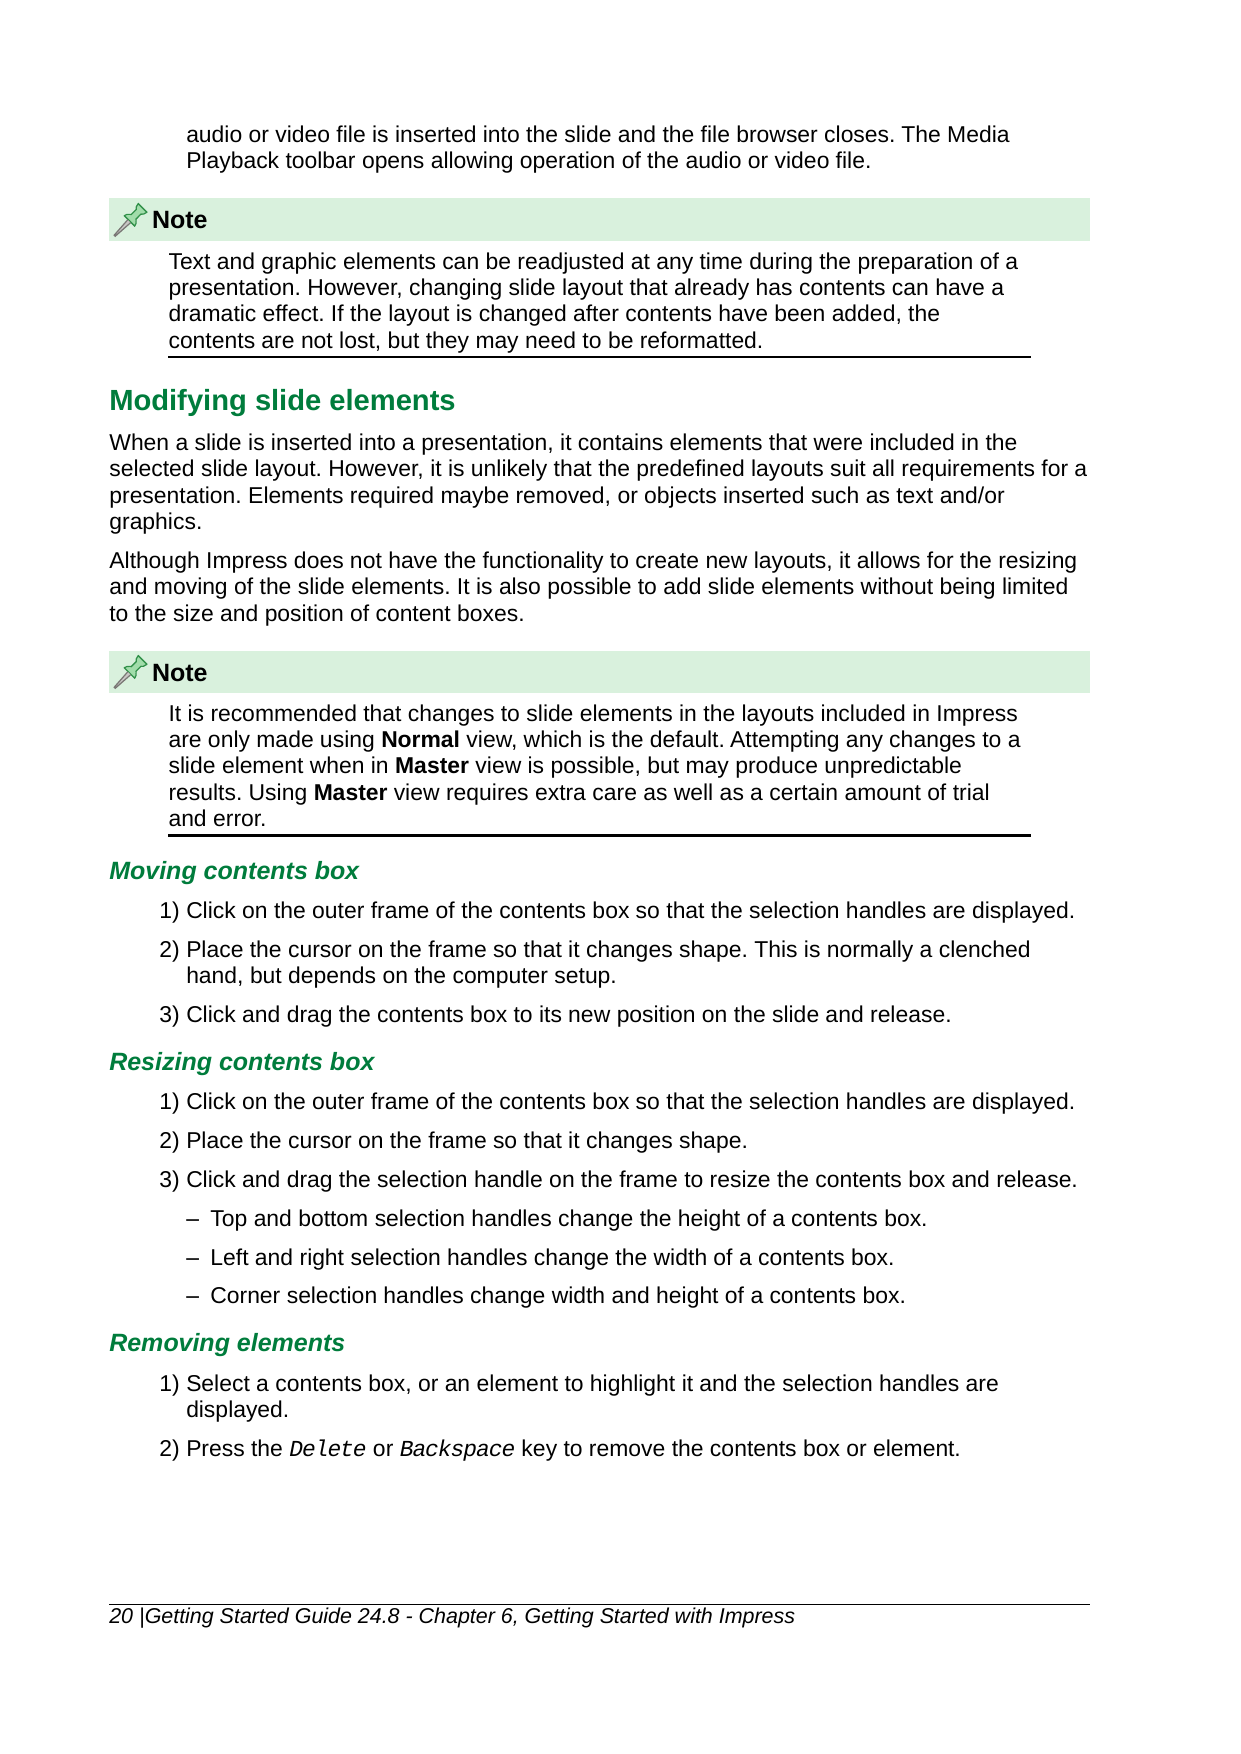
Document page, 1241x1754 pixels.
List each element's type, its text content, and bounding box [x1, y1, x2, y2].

list Corner selection handles change width and height of a contents box. [186, 1282, 1090, 1309]
text When a slide is inserted into a presentation, it contains elements that were included in the selected slide layout. However, it is unlikely that the predefined layouts suit all requirements for a presentation. Elements required maybe removed, or objects inserted such as text and/or graphics. [109, 429, 1090, 534]
list Place the cursor on the frame so that it changes shape. This is normally a clenched hand, but depends on the computer setup. [186, 936, 1090, 989]
subtitle Moving contents box [109, 856, 1090, 885]
list Click on the outer frame of the contents box so that the selection handles are displayed. [186, 897, 1090, 923]
list Top and bottom selection handles change the height of a contents box. [186, 1205, 1090, 1231]
list Click and drag the selection handle on the frame to resize the contents box and release. [186, 1166, 1090, 1192]
text Although Impress does not have the functionality to create new layouts, it allows for the resizing and moving of the slide elements. It is also possible to add slide elements without being limited to the size and position of content boxes. [109, 547, 1090, 626]
list Click on the outer frame of the contents box so that the selection handles are displayed. [186, 1088, 1090, 1114]
list Left and right selection handles change the width of a contents box. [186, 1244, 1090, 1270]
list Select a contents box, or an element to highlight it and the selection handles are displayed. [186, 1369, 1090, 1422]
subtitle Note [151, 651, 1090, 693]
list Click and drag the contents box to its new position on the slide and release. [186, 1001, 1090, 1028]
subtitle Resizing contents box [109, 1047, 1090, 1076]
list Place the cursor on the frame so that it changes shape. [186, 1127, 1090, 1153]
text Text and graphic elements can be readjusted at any time during the preparation of a presentation. However, changing slide layout that already has contents can have a dramatic effect. If the layout is changed after contents have been added, the contents are not lost, but they may need to be reformatted. [168, 248, 1031, 356]
subtitle Removing elements [109, 1328, 1090, 1357]
text audio or video file is inserted into the slide and the file browser closes. The Media Playback toolbar opens allowing operation of the audio or video file. [186, 121, 1090, 174]
subtitle Note [109, 198, 1090, 241]
list Press the Delete or Backspace key to remove the contents box or element. [186, 1435, 1090, 1463]
subtitle Modifying slide elements [109, 383, 1090, 416]
text It is recommended that changes to slide elements in the layouts included in Impress are only made using Normal view, which is the default. Attempting any changes to a slide element when in Master view is possible, but may produce unpredictable results. Using Master view requires extra care as well as a certain amount of trial and error. [168, 700, 1031, 834]
